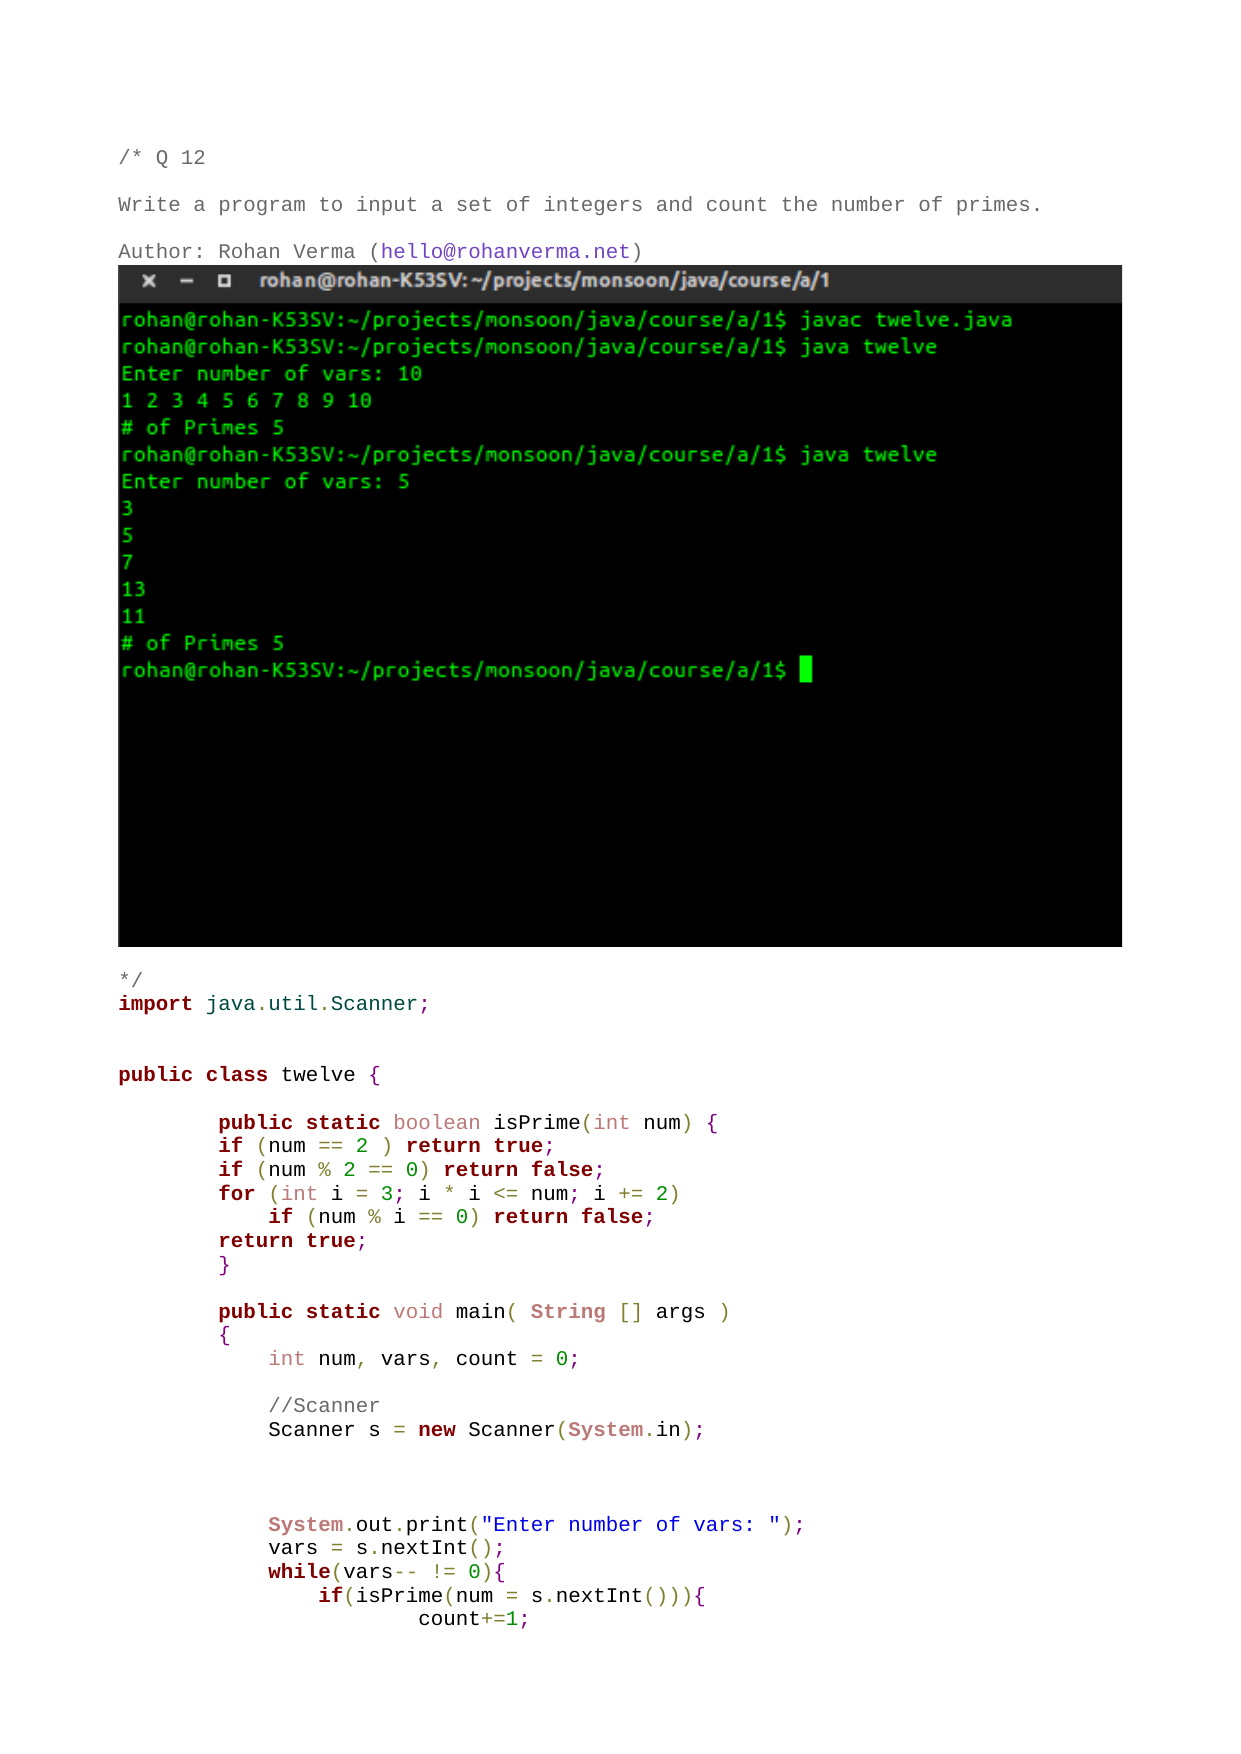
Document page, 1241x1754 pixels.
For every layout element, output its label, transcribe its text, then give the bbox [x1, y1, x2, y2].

text count+=1; [118, 1608, 1122, 1632]
text vars = s.nextInt(); [118, 1537, 1122, 1561]
text */ [118, 970, 1122, 993]
picture [118, 265, 1123, 947]
text /* Q 12 [118, 147, 1122, 170]
text public static boolean isPrime(int num) { [118, 1112, 1122, 1135]
text Scanner s = new Scanner(System.in); [118, 1419, 1122, 1443]
text int num, vars, count = 0; [118, 1348, 1122, 1372]
text Write a program to input a set of integers and count the number of primes. [118, 194, 1122, 218]
text public class twelve { [118, 1064, 1122, 1088]
text { [118, 1324, 1122, 1348]
text import java.util.Scanner; [118, 993, 1122, 1017]
text if (num == 2 ) return true; [118, 1135, 1122, 1159]
text System.out.print("Enter number of vars: "); [118, 1514, 1122, 1537]
text while(vars-- != 0){ [118, 1561, 1122, 1584]
text return true; [118, 1230, 1122, 1253]
text for (int i = 3; i * i <= num; i += 2) [118, 1183, 1122, 1206]
text //Scanner [118, 1395, 1122, 1419]
text if(isPrime(num = s.nextInt())){ [118, 1584, 1122, 1608]
text public static void main( String [] args ) [118, 1301, 1122, 1324]
text if (num % i == 0) return false; [118, 1206, 1122, 1230]
text } [118, 1253, 1122, 1277]
text Author: Rohan Verma (hello@rohanverma.net) [118, 241, 1122, 265]
text if (num % 2 == 0) return false; [118, 1159, 1122, 1183]
